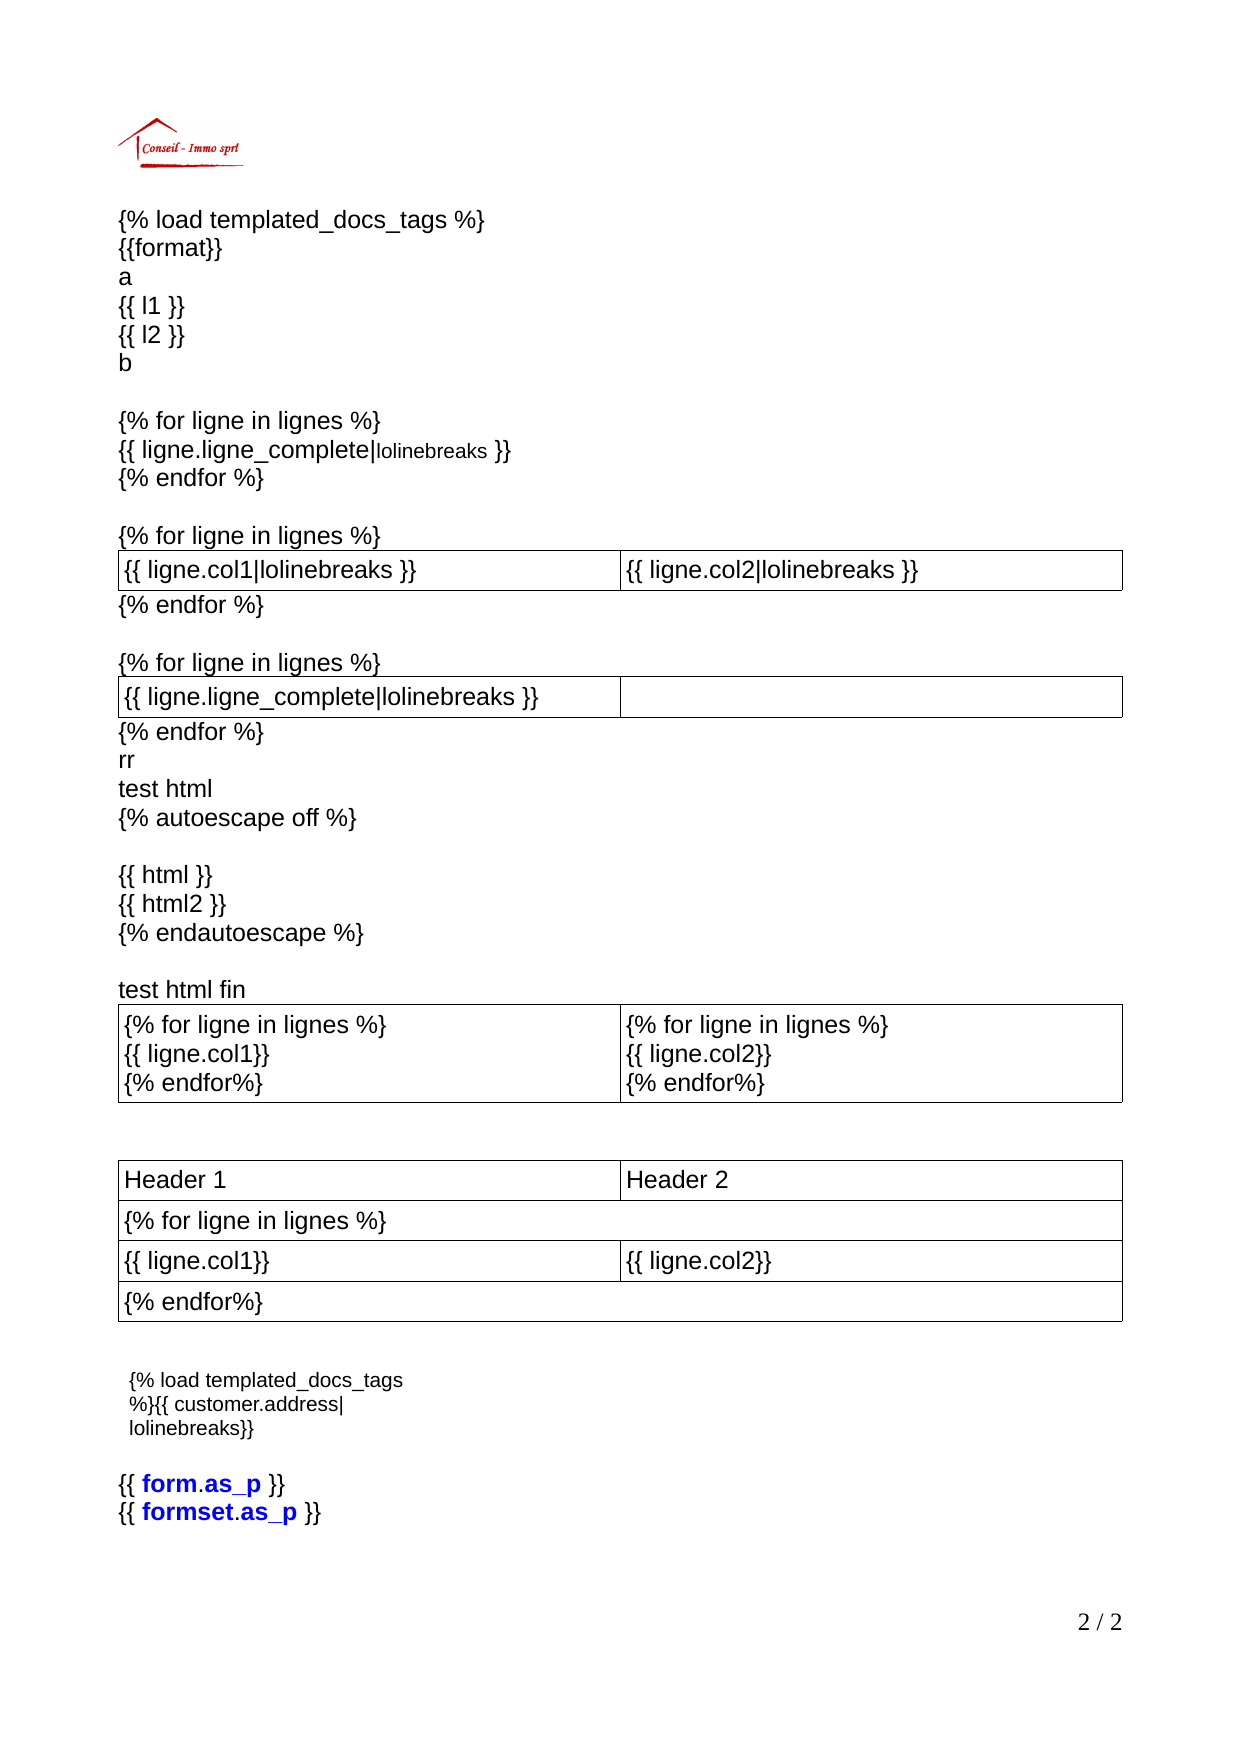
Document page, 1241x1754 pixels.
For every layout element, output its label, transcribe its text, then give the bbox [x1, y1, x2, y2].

table_header {% for ligne in lignes %} {{ ligne.col2}} {% endfor%} [621, 1005, 1122, 1102]
text {{ form.as_p }} [118, 1468, 1122, 1497]
text {% for ligne in lignes %} [118, 521, 1122, 550]
text {{format}} [118, 233, 1122, 262]
text {{ ligne.ligne_complete|lolinebreaks }} [118, 435, 1122, 463]
table_header {% for ligne in lignes %} {{ ligne.col1}} {% endfor%} [119, 1005, 620, 1102]
table_header {{ ligne.col2|lolinebreaks }} [621, 551, 1122, 590]
text {% autoescape off %} [118, 803, 1122, 832]
text test html [118, 774, 1122, 803]
text {% load templated_docs_tags %} [118, 205, 1122, 233]
text {% for ligne in lignes %} [118, 648, 1122, 676]
table_header {% load templated_docs_tags %}{{ customer.address|lolinebreaks}} [118, 1368, 438, 1440]
text {% for ligne in lignes %} [118, 406, 1122, 435]
table_cell {% for ligne in lignes %} [119, 1201, 1122, 1240]
picture [118, 118, 244, 169]
text {{ html }} [118, 861, 1122, 889]
table_header {{ ligne.col1|lolinebreaks }} [119, 551, 620, 590]
text {% endfor %} [118, 463, 1122, 492]
text test html fin [118, 976, 1122, 1004]
text {{ l1 }} [118, 291, 1122, 320]
text {{ l2 }} [118, 320, 1122, 348]
text a [118, 262, 1122, 291]
text {% endfor %} [118, 718, 1122, 746]
text {{ formset.as_p }} [118, 1497, 1122, 1526]
table_cell {{ ligne.col1}} [119, 1241, 620, 1281]
text {% endautoescape %} [118, 918, 1122, 947]
table_header {{ ligne.ligne_complete|lolinebreaks }} [119, 677, 620, 717]
table_header Header 1 [119, 1161, 620, 1200]
text {{ html2 }} [118, 889, 1122, 918]
text rr [118, 746, 1122, 774]
table_header [621, 677, 1122, 717]
table_cell {% endfor%} [119, 1282, 1122, 1321]
text {% endfor %} [118, 591, 1122, 619]
text b [118, 348, 1122, 377]
table_header Header 2 [621, 1161, 1122, 1200]
table_cell {{ ligne.col2}} [621, 1241, 1122, 1281]
